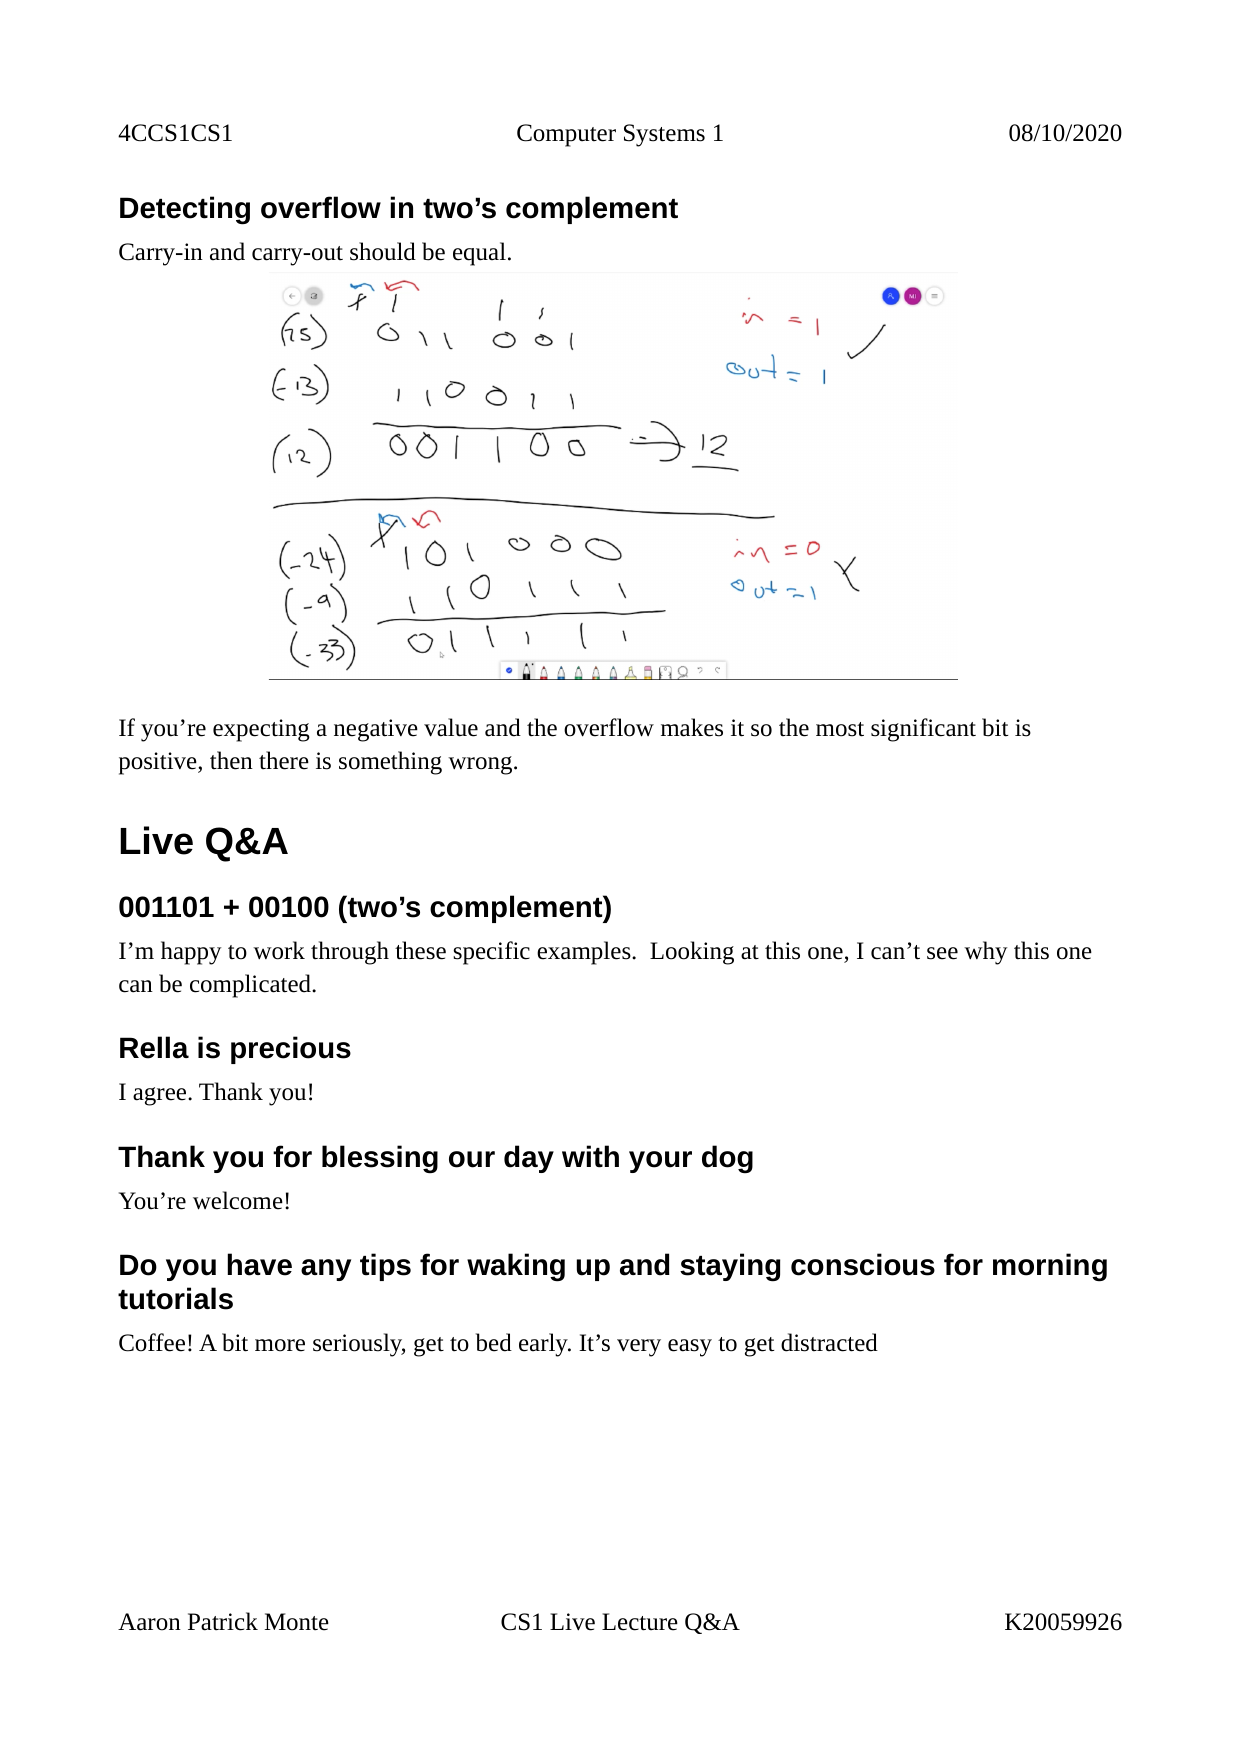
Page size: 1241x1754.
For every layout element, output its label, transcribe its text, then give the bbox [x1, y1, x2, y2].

picture [268, 272, 958, 680]
subtitle 001101 + 00100 (two’s complement) [118, 889, 1122, 923]
subtitle Do you have any tips for waking up and staying conscious for morning tutorials [118, 1248, 1122, 1315]
subtitle Live Q&A [118, 819, 1122, 862]
subtitle Thank you for blessing our day with your dog [118, 1139, 1122, 1173]
text I agree. Thank you! [118, 1077, 1122, 1106]
subtitle Detecting overflow in two’s complement [118, 191, 1122, 225]
text If you’re expecting a negative value and the overflow makes it so the most significant bit is positive, then there is something wrong. [118, 713, 1122, 775]
subtitle Rella is precious [118, 1031, 1122, 1065]
text I’m happy to work through these specific examples. Looking at this one, I can’t see why this one can be complicated. [118, 936, 1122, 998]
text You’re welcome! [118, 1186, 1122, 1214]
text Carry-in and carry-out should be equal. [118, 237, 1122, 266]
text Coffee! A bit more seriously, get to bed early. It’s very easy to get distracted [118, 1328, 1122, 1357]
